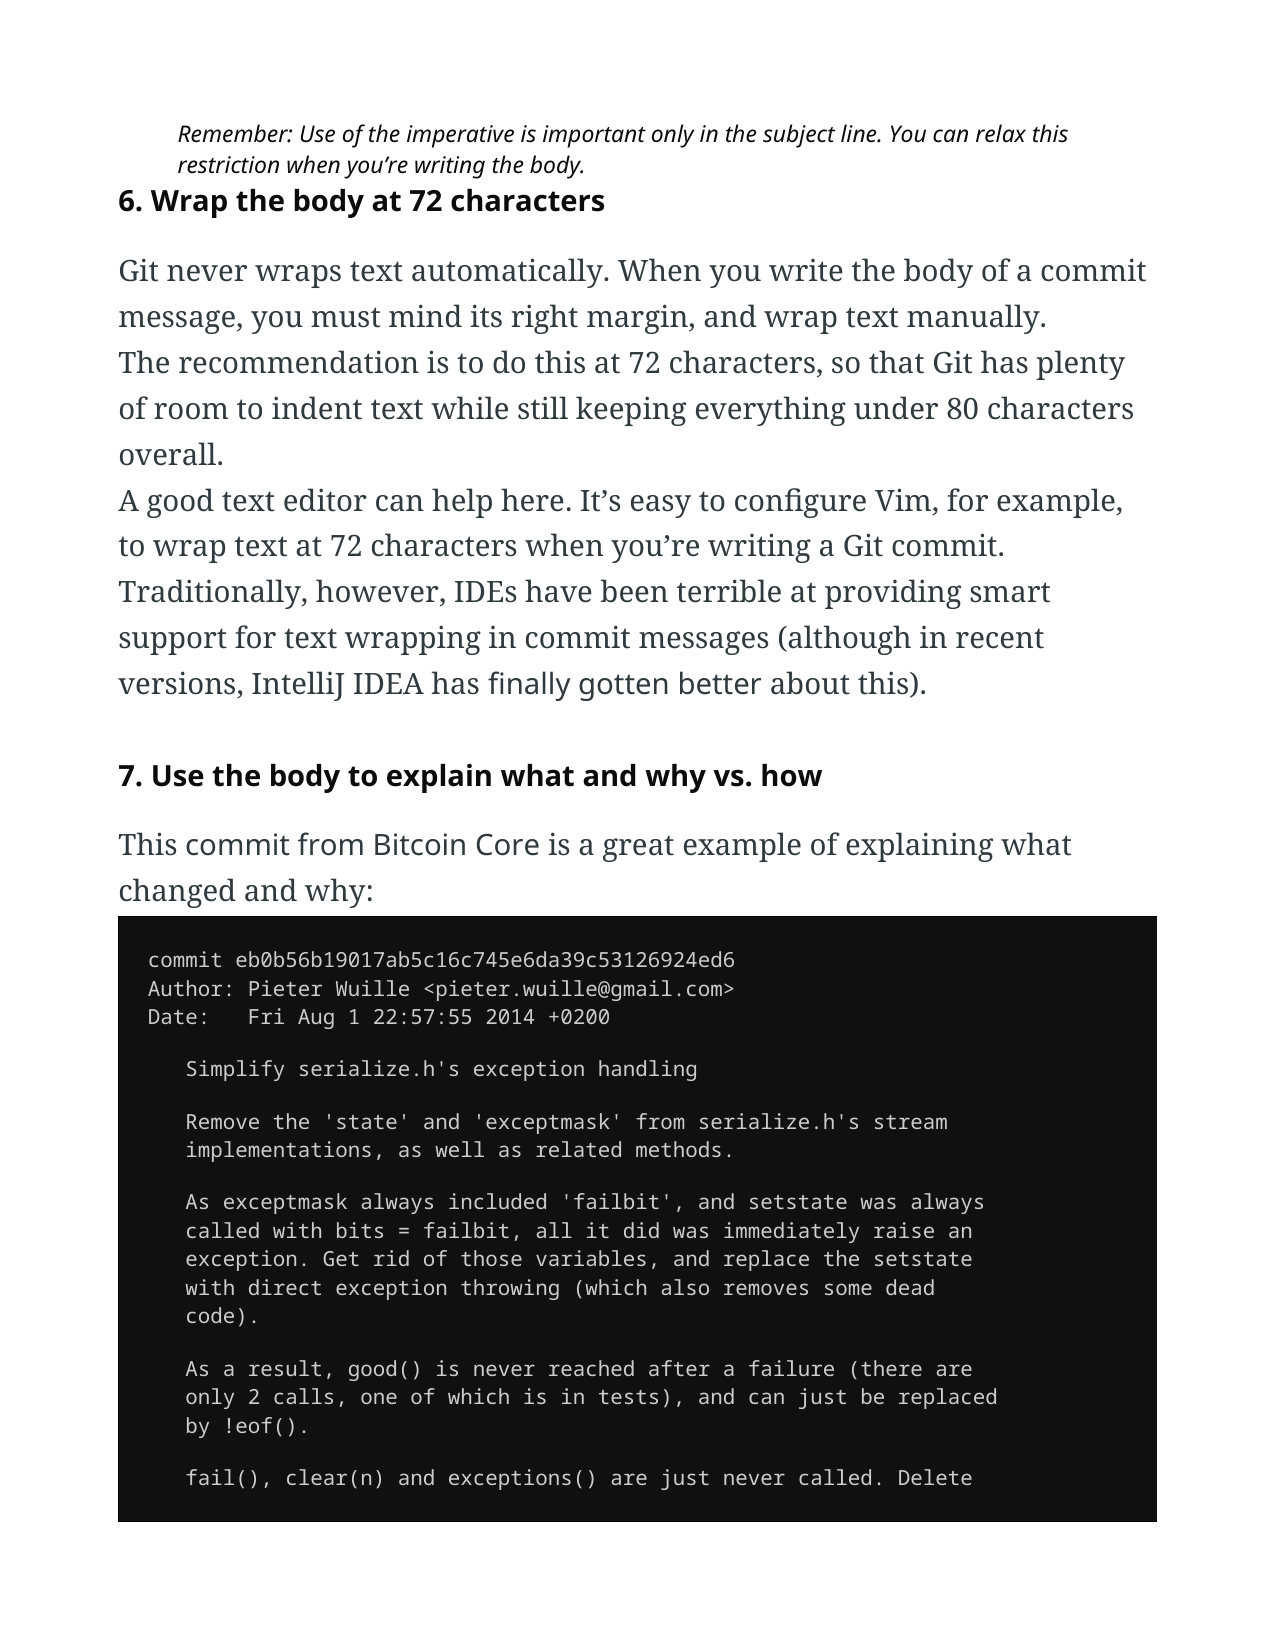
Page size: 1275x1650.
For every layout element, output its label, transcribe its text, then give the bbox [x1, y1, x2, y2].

text only 2 calls, one of which is in tests), and can just be replaced [119, 1353, 1157, 1381]
text As exceptmask always included 'failbit', and setstate was always [119, 1158, 1157, 1187]
subtitle 6. Wrap the body at 72 characters [118, 181, 1157, 220]
text Author: Pieter Wuille <pieter.wuille@gmail.com> [119, 944, 1157, 973]
text by !eof(). [119, 1381, 1157, 1410]
text This commit from Bitcoin Core is a great example of explaining what changed and why: [118, 824, 1157, 910]
text with direct exception throwing (which also removes some dead [119, 1244, 1157, 1272]
text Simplify serialize.h's exception handling [119, 1025, 1157, 1054]
text called with bits = failbit, all it did was immediately raise an [119, 1187, 1157, 1215]
text fail(), clear(n) and exceptions() are just never called. Delete [119, 1434, 1157, 1521]
text Remove the 'state' and 'exceptmask' from serialize.h's stream [119, 1077, 1157, 1106]
text Date: Fri Aug 1 22:57:55 2014 +0200 [119, 973, 1157, 1001]
text The recommendation is to do this at 72 characters, so that Git has plenty of room to indent text while still keeping everything under 80 characters overall. [118, 342, 1157, 473]
text Remember: Use of the imperative is important only in the subject line. You can relax this restriction when you’re writing the body. [177, 118, 1098, 181]
text A good text editor can help here. It’s easy to configure Vim, for example, to wrap text at 72 characters when you’re writing a Git commit. Traditionally, however, IDEs have been terrible at providing smart support for text wrapping in commit messages (although in recent versions, IntelliJ IDEA has finally gotten better about this). [118, 479, 1157, 703]
text As a result, good() is never reached after a failure (there are [119, 1324, 1157, 1353]
subtitle 7. Use the body to explain what and why vs. how [118, 755, 1157, 795]
text commit eb0b56b19017ab5c16c745e6da39c53126924ed6 [119, 917, 1157, 944]
text exception. Get rid of those variables, and replace the setstate [119, 1215, 1157, 1244]
text code). [119, 1272, 1157, 1301]
text Git never wraps text automatically. When you write the body of a commit message, you must mind its right margin, and wrap text manually. [118, 250, 1157, 336]
text implementations, as well as related methods. [119, 1106, 1157, 1134]
